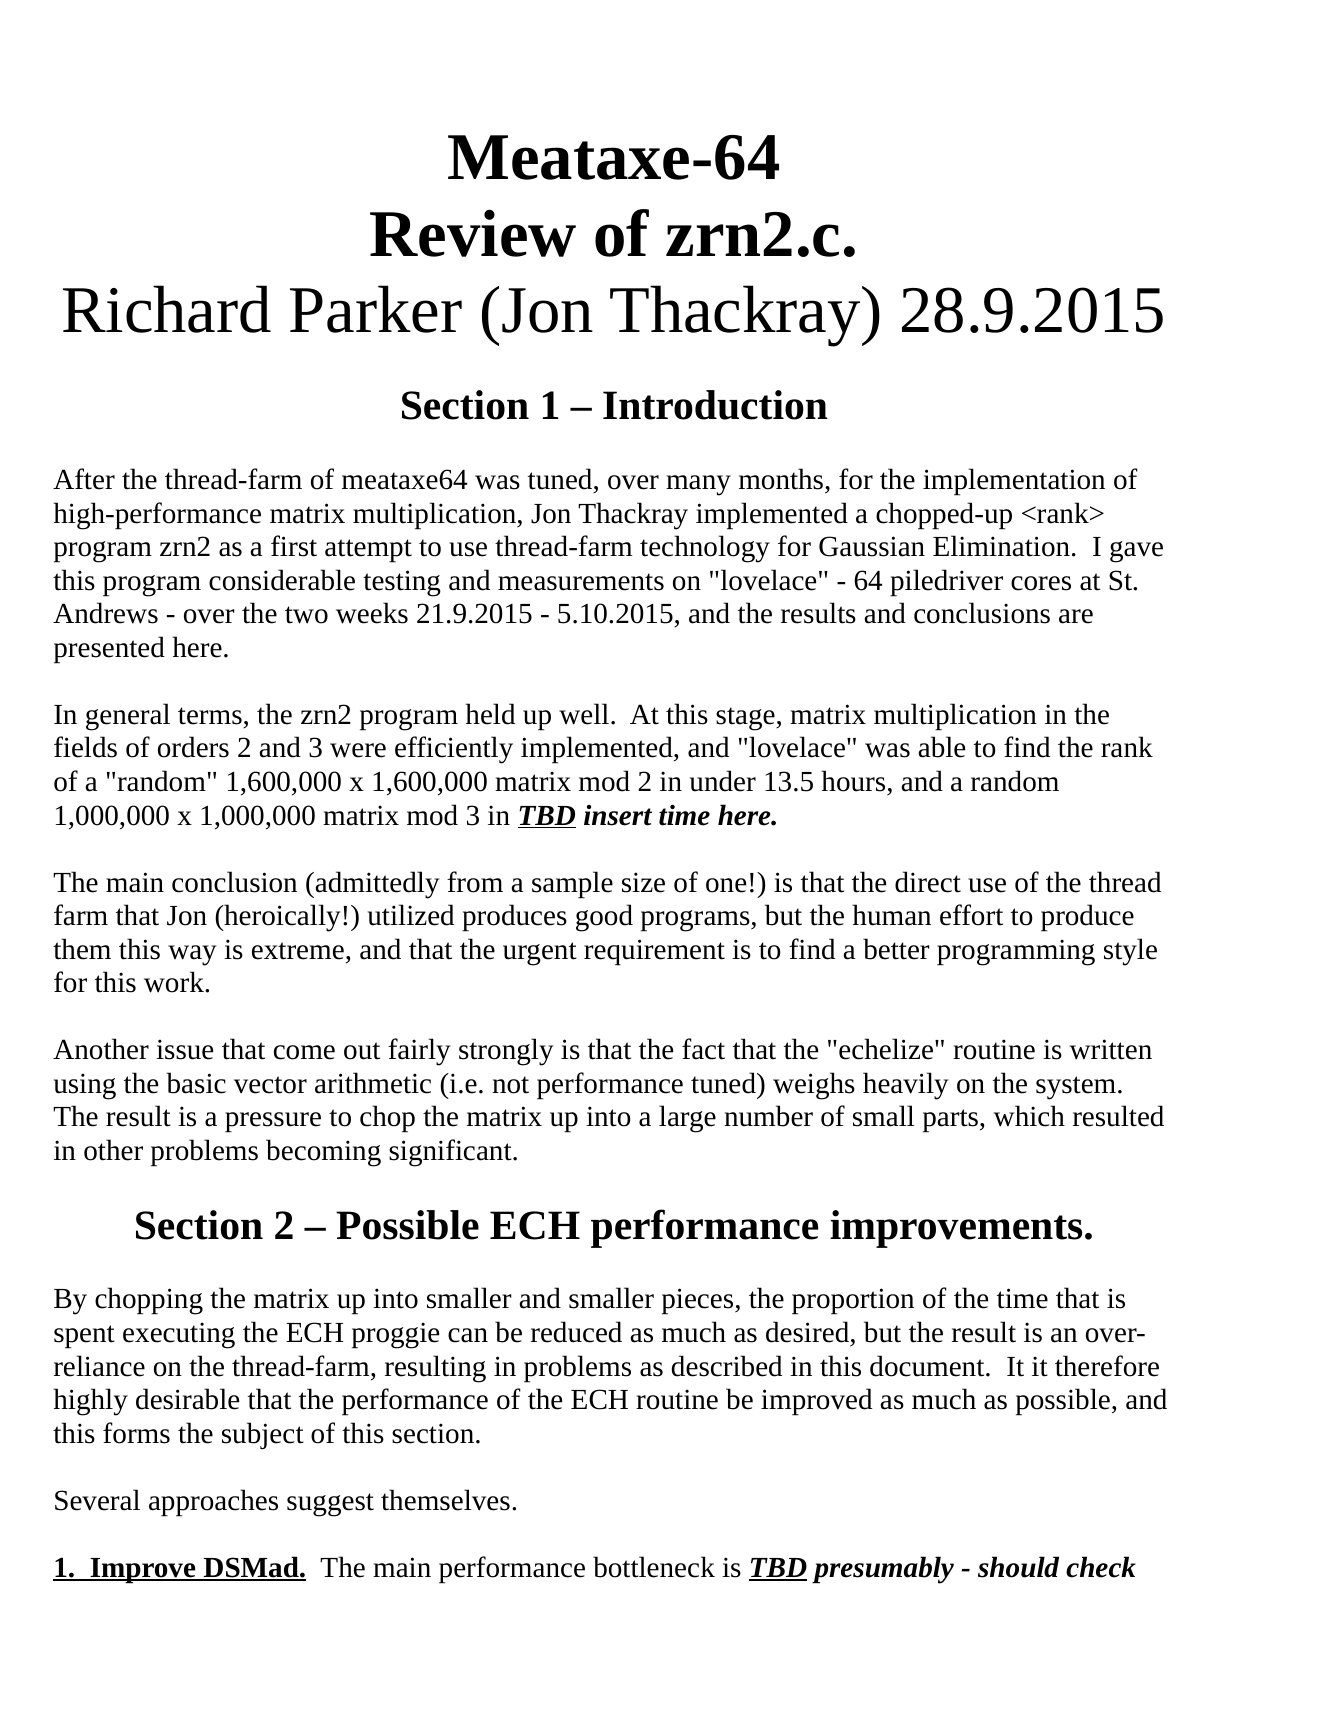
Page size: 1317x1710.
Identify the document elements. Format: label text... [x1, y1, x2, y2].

text The main conclusion (admittedly from a sample size of one!) is that the direct use of the thread farm that Jon (heroically!) utilized produces good programs, but the human effort to produce them this way is extreme, and that the urgent requirement is to find a better programming style for this work. [53, 865, 1174, 999]
text Section 1 – Introduction [53, 381, 1174, 429]
text Richard Parker (Jon Thackray) 28.9.2015 [53, 271, 1174, 347]
text By chopping the matrix up into smaller and smaller pieces, the proportion of the time that is spent executing the ECH proggie can be reduced as much as desired, but the result is an over-reliance on the thread-farm, resulting in problems as described in this document. It it therefore highly desirable that the performance of the ECH routine be improved as much as possible, and this forms the subject of this section. [53, 1282, 1174, 1449]
text Review of zrn2.c. [53, 194, 1174, 271]
text Meataxe-64 [53, 117, 1174, 194]
text Another issue that come out fairly strongly is that the fact that the "echelize" routine is written using the basic vector arithmetic (i.e. not performance tuned) weighs heavily on the system. The result is a pressure to chop the matrix up into a large number of small parts, which resulted in other problems becoming significant. [53, 1032, 1174, 1167]
text 1. Improve DSMad. The main performance bottleneck is TBD presumably - should check [53, 1550, 1174, 1583]
text After the thread-farm of meataxe64 was tuned, over many months, for the implementation of high-performance matrix multiplication, Jon Thackray implemented a chopped-up <rank> program zrn2 as a first attempt to use thread-farm technology for Gaussian Elimination. I gave this program considerable testing and measurements on "lovelace" - 64 piledriver cores at St. Andrews - over the two weeks 21.9.2015 - 5.10.2015, and the results and conclusions are presented here. [53, 462, 1174, 663]
text Several approaches suggest themselves. [53, 1483, 1174, 1516]
text Section 2 – Possible ECH performance improvements. [53, 1200, 1174, 1248]
text In general terms, the zrn2 program held up well. At this stage, matrix multiplication in the fields of orders 2 and 3 were efficiently implemented, and "lovelace" was able to find the rank of a "random" 1,600,000 x 1,600,000 matrix mod 2 in under 13.5 hours, and a random 1,000,000 x 1,000,000 matrix mod 3 in TBD insert time here. [53, 697, 1174, 831]
